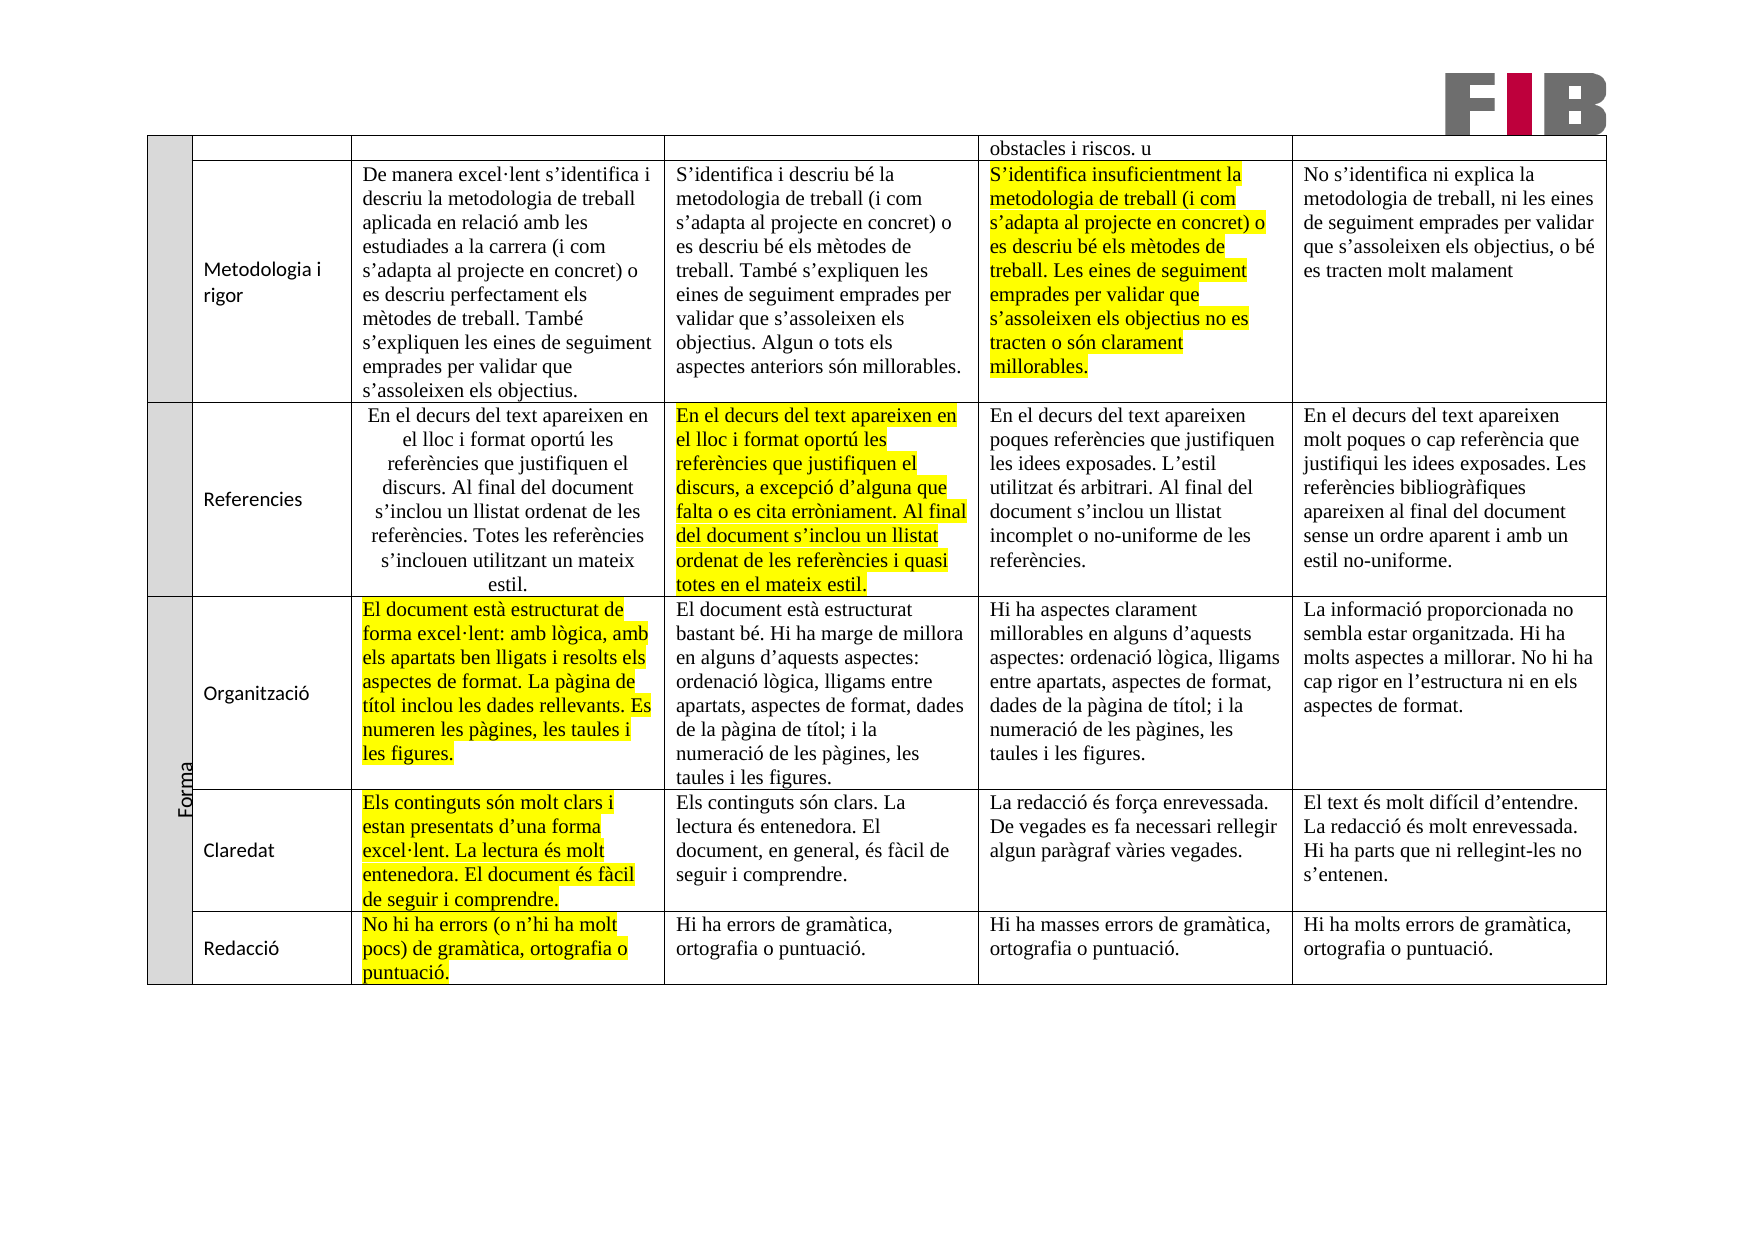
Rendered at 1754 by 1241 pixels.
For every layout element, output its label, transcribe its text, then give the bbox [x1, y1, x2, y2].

table_cell Hi ha errors de gramàtica, ortografia o puntuació. [665, 912, 978, 984]
table_cell [148, 403, 192, 596]
table_cell [1293, 136, 1606, 160]
table_cell La redacció és força enrevessada. De vegades es fa necessari rellegir algun paràgraf vàries vegades. [979, 790, 1292, 911]
table_cell S’identifica insuficientment la metodologia de treball (i com s’adapta al projecte en concret) o es descriu bé els mètodes de treball. Les eines de seguiment emprades per validar que s’assoleixen els objectius no es tracten o són clarament millorables. [979, 161, 1292, 402]
table_cell En el decurs del text apareixen en el lloc i format oportú les referències que justifiquen el discurs, a excepció d’alguna que falta o es cita erròniament. Al final del document s’inclou un llistat ordenat de les referències i quasi totes en el mateix estil. [665, 403, 978, 596]
picture [1445, 73, 1607, 135]
table_cell La informació proporcionada no sembla estar organitzada. Hi ha molts aspectes a millorar. No hi ha cap rigor en l’estructura ni en els aspectes de format. [1293, 597, 1606, 789]
table_cell Hi ha molts errors de gramàtica, ortografia o puntuació. [1293, 912, 1606, 984]
table_cell Hi ha aspectes clarament millorables en alguns d’aquests aspectes: ordenació lògica, lligams entre apartats, aspectes de format, dades de la pàgina de títol; i la numeració de les pàgines, les taules i les figures. [979, 597, 1292, 789]
table_cell Els continguts són molt clars i estan presentats d’una forma excel·lent. La lectura és molt entenedora. El document és fàcil de seguir i comprendre. [352, 790, 664, 911]
table_cell Metodologia i rigor [193, 161, 351, 402]
table_cell No hi ha errors (o n’hi ha molt pocs) de gramàtica, ortografia o puntuació. [352, 912, 664, 984]
table_cell Forma [148, 597, 192, 984]
table_cell No s’identifica ni explica la metodologia de treball, ni les eines de seguiment emprades per validar que s’assoleixen els objectius, o bé es tracten molt malament [1293, 161, 1606, 402]
table_cell El document està estructurat bastant bé. Hi ha marge de millora en alguns d’aquests aspectes: ordenació lògica, lligams entre apartats, aspectes de format, dades de la pàgina de títol; i la numeració de les pàgines, les taules i les figures. [665, 597, 978, 789]
table_cell Claredat [193, 790, 351, 911]
table_cell Organització [193, 597, 351, 789]
table_cell En el decurs del text apareixen en el lloc i format oportú les referències que justifiquen el discurs. Al final del document s’inclou un llistat ordenat de les referències. Totes les referències s’inclouen utilitzant un mateix estil. [352, 403, 664, 596]
table_cell Contingut [148, 136, 192, 402]
table_cell Hi ha masses errors de gramàtica, ortografia o puntuació. [979, 912, 1292, 984]
table_cell De manera excel·lent s’identifica i descriu la metodologia de treball aplicada en relació amb les estudiades a la carrera (i com s’adapta al projecte en concret) o es descriu perfectament els mètodes de treball. També s’expliquen les eines de seguiment emprades per validar que s’assoleixen els objectius. [352, 161, 664, 402]
table_cell [665, 136, 978, 160]
table_cell Els continguts són clars. La lectura és entenedora. El document, en general, és fàcil de seguir i comprendre. [665, 790, 978, 911]
table_cell [352, 136, 664, 160]
table_cell En el decurs del text apareixen poques referències que justifiquen les idees exposades. L’estil utilitzat és arbitrari. Al final del document s’inclou un llistat incomplet o no-uniforme de les referències. [979, 403, 1292, 596]
table_cell En el decurs del text apareixen molt poques o cap referència que justifiqui les idees exposades. Les referències bibliogràfiques apareixen al final del document sense un ordre aparent i amb un estil no-uniforme. [1293, 403, 1606, 596]
table_cell Redacció [193, 912, 351, 984]
table_cell El text és molt difícil d’entendre. La redacció és molt enrevessada. Hi ha parts que ni rellegint-les no s’entenen. [1293, 790, 1606, 911]
table_cell [193, 136, 351, 160]
table_cell El document està estructurat de forma excel·lent: amb lògica, amb els apartats ben lligats i resolts els aspectes de format. La pàgina de títol inclou les dades rellevants. Es numeren les pàgines, les taules i les figures. [352, 597, 664, 789]
table_cell S’identifica i descriu bé la metodologia de treball (i com s’adapta al projecte en concret) o es descriu bé els mètodes de treball. També s’expliquen les eines de seguiment emprades per validar que s’assoleixen els objectius. Algun o tots els aspectes anteriors són millorables. [665, 161, 978, 402]
table_cell Referencies [193, 403, 351, 596]
table_cell obstacles i riscos. u [979, 136, 1292, 160]
